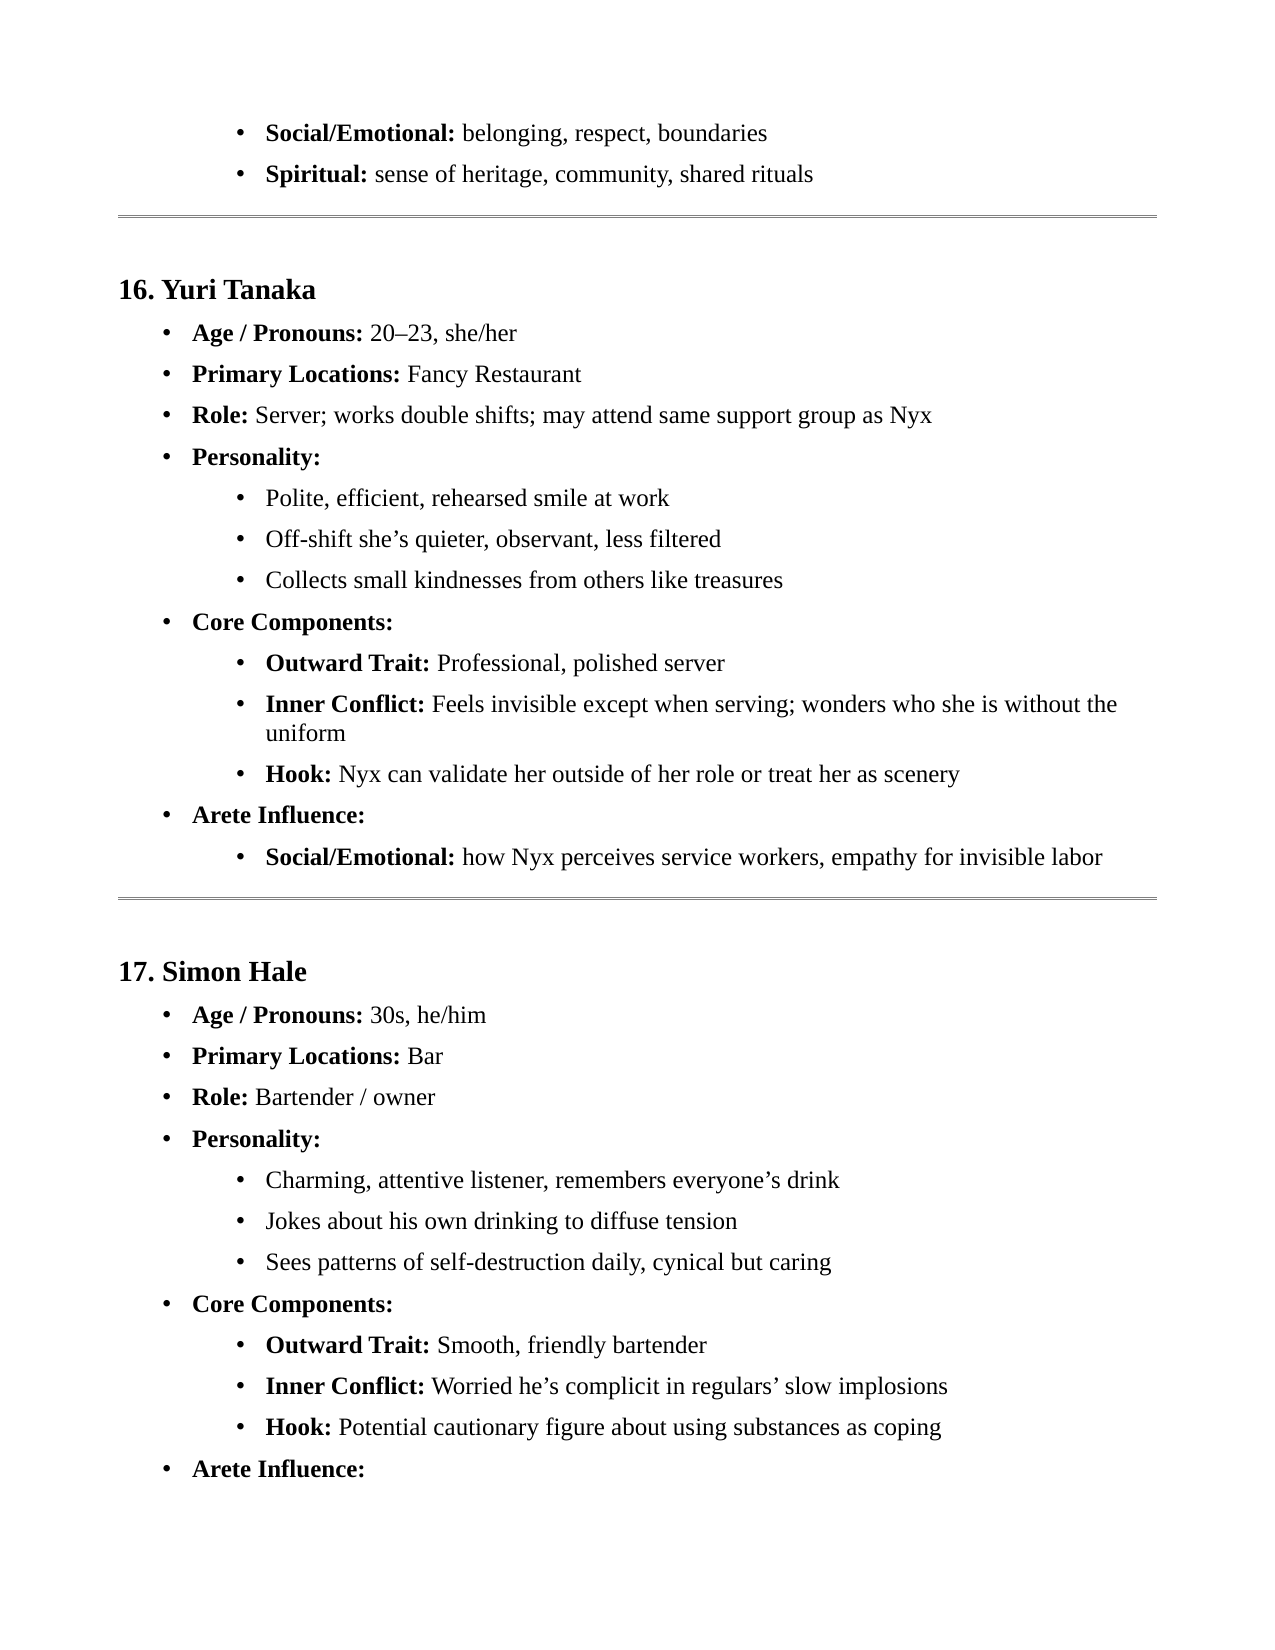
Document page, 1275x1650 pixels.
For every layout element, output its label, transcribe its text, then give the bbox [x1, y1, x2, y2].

list Core Components: [162, 1289, 1157, 1317]
list Jokes about his own drinking to diffuse tension [236, 1206, 1157, 1235]
list Primary Locations: Fancy Restaurant [162, 359, 1157, 388]
list Outward Trait: Professional, polished server [236, 648, 1157, 677]
list Age / Pronouns: 30s, he/him [162, 1000, 1157, 1029]
list Role: Server; works double shifts; may attend same support group as Nyx [162, 400, 1157, 429]
list Inner Conflict: Worried he’s complicit in regulars’ slow implosions [236, 1371, 1157, 1400]
list Inner Conflict: Feels invisible except when serving; wonders who she is without the uniform [236, 689, 1157, 747]
list Off-shift she’s quieter, observant, less filtered [236, 524, 1157, 553]
list Personality: [162, 442, 1157, 470]
list Hook: Nyx can validate her outside of her role or treat her as scenery [236, 759, 1157, 788]
list Personality: [162, 1124, 1157, 1152]
list Social/Emotional: how Nyx perceives service workers, empathy for invisible labor [236, 842, 1157, 870]
list Primary Locations: Bar [162, 1041, 1157, 1070]
list Arete Influence: [162, 800, 1157, 829]
list Collects small kindnesses from others like treasures [236, 565, 1157, 594]
subtitle 17. Simon Hale [118, 954, 1157, 987]
list Role: Bartender / owner [162, 1082, 1157, 1111]
list Spiritual: sense of heritage, community, shared rituals [236, 159, 1157, 188]
list Arete Influence: [162, 1454, 1157, 1482]
list Social/Emotional: belonging, respect, boundaries [236, 118, 1157, 147]
list Age / Pronouns: 20–23, she/her [162, 318, 1157, 347]
list Polite, efficient, rehearsed smile at work [236, 483, 1157, 512]
list Outward Trait: Smooth, friendly bartender [236, 1330, 1157, 1359]
list Charming, attentive listener, remembers everyone’s drink [236, 1165, 1157, 1194]
list Hook: Potential cautionary figure about using substances as coping [236, 1412, 1157, 1441]
list Core Components: [162, 607, 1157, 635]
list Sees patterns of self-destruction daily, cynical but caring [236, 1247, 1157, 1276]
subtitle 16. Yuri Tanaka [118, 272, 1157, 305]
